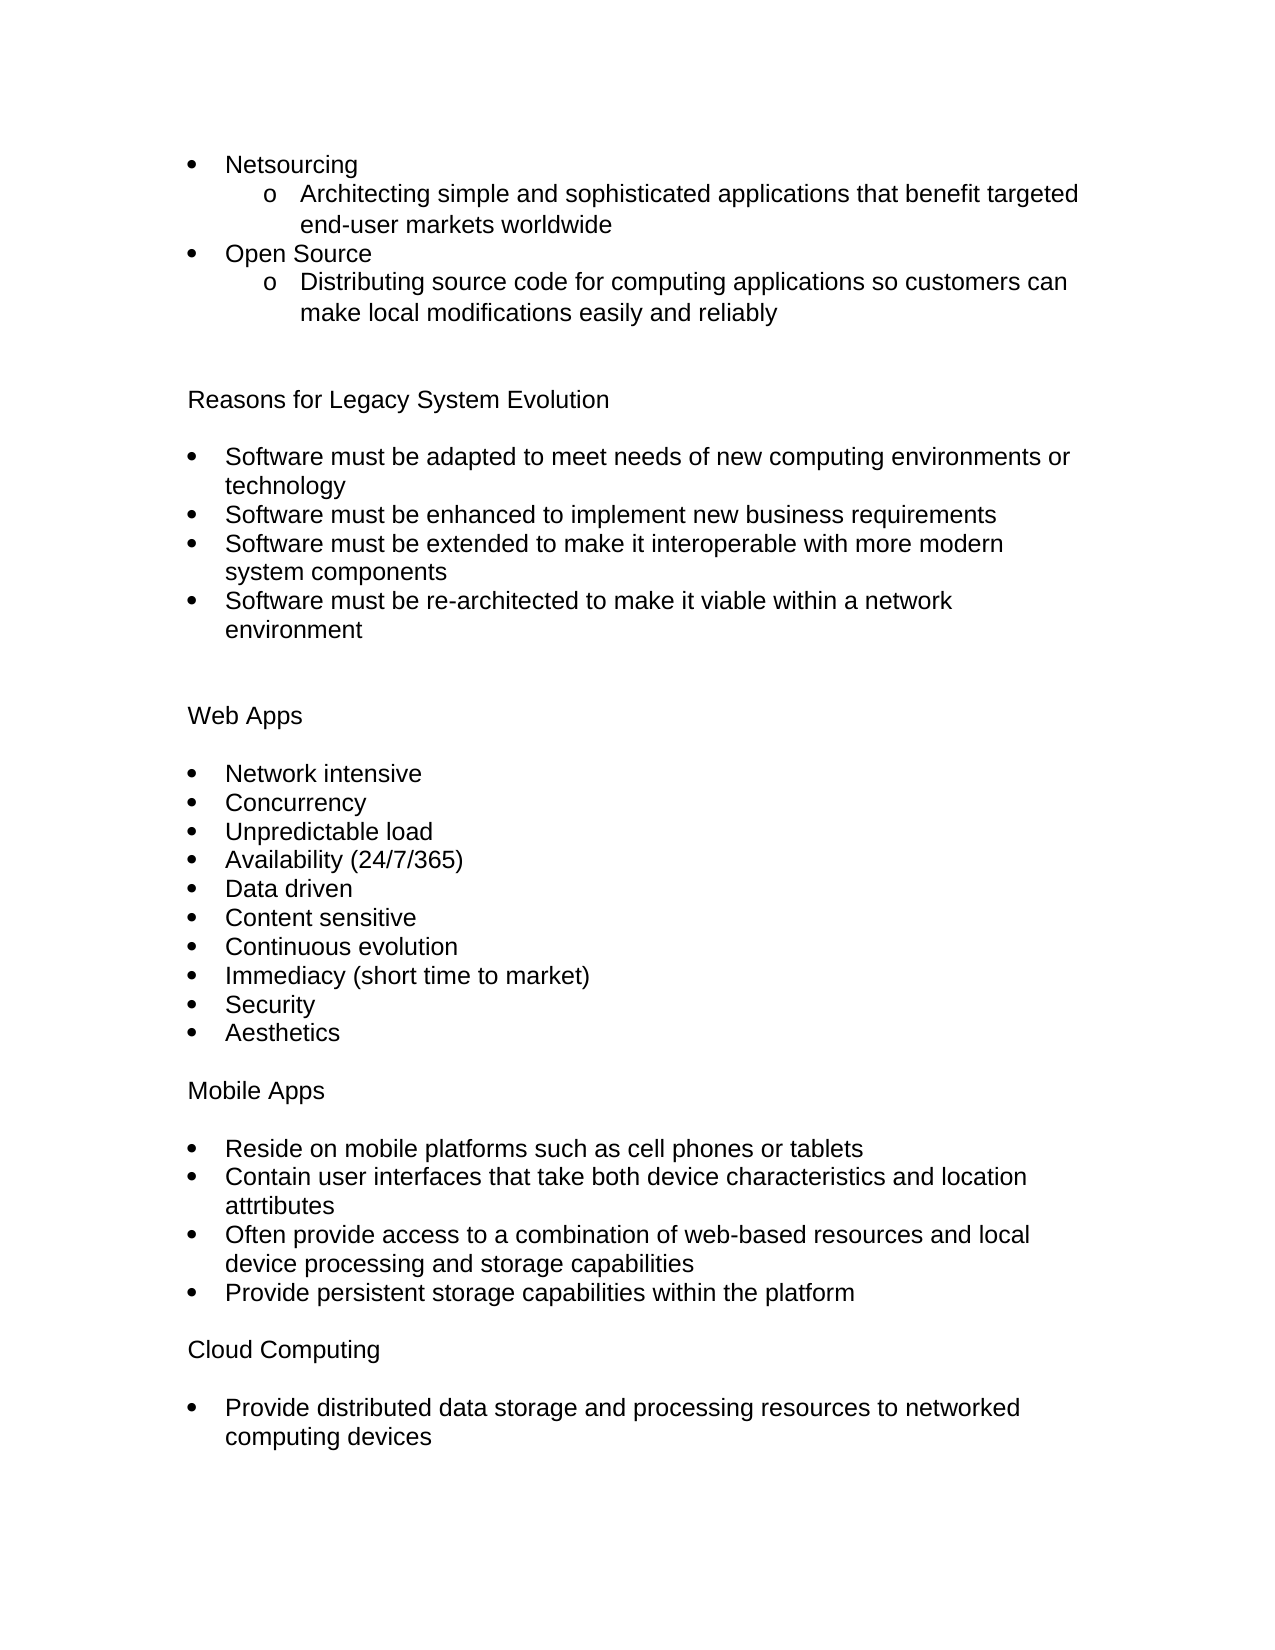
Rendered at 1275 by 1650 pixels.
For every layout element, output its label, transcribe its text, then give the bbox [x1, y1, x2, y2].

list Content sensitive [187, 903, 1087, 932]
list Often provide access to a combination of web-based resources and local device processing and storage capabilities [187, 1220, 1087, 1278]
list Aesthetics [187, 1018, 1087, 1047]
list Software must be enhanced to implement new business requirements [187, 500, 1087, 528]
list Software must be adapted to meet needs of new computing environments or technology [187, 442, 1087, 500]
list Continuous evolution [187, 932, 1087, 961]
list Unpredictable load [187, 816, 1087, 845]
list Distributing source code for computing applications so customers can make local modifications easily and reliably [262, 267, 1087, 327]
list Contain user interfaces that take both device characteristics and location attrtibutes [187, 1162, 1087, 1220]
list Software must be extended to make it interoperable with more modern system components [187, 528, 1087, 586]
list Netsourcing [187, 150, 1087, 179]
list Open Source [187, 238, 1087, 267]
list Software must be re-architected to make it viable within a network environment [187, 586, 1087, 644]
list Network intensive [187, 759, 1087, 788]
text Mobile Apps [187, 1076, 1087, 1105]
list Provide distributed data storage and processing resources to networked computing devices [187, 1393, 1087, 1450]
list Reside on mobile platforms such as cell phones or tablets [187, 1133, 1087, 1162]
text Cloud Computing [187, 1335, 1087, 1364]
list Availability (24/7/365) [187, 845, 1087, 874]
text Reasons for Legacy System Evolution [187, 384, 1087, 413]
list Concurrency [187, 788, 1087, 816]
list Data driven [187, 874, 1087, 903]
list Security [187, 989, 1087, 1018]
list Architecting simple and sophisticated applications that benefit targeted end-user markets worldwide [262, 179, 1087, 238]
list Provide persistent storage capabilities within the platform [187, 1278, 1087, 1306]
list Immediacy (short time to market) [187, 961, 1087, 989]
text Web Apps [187, 701, 1087, 730]
